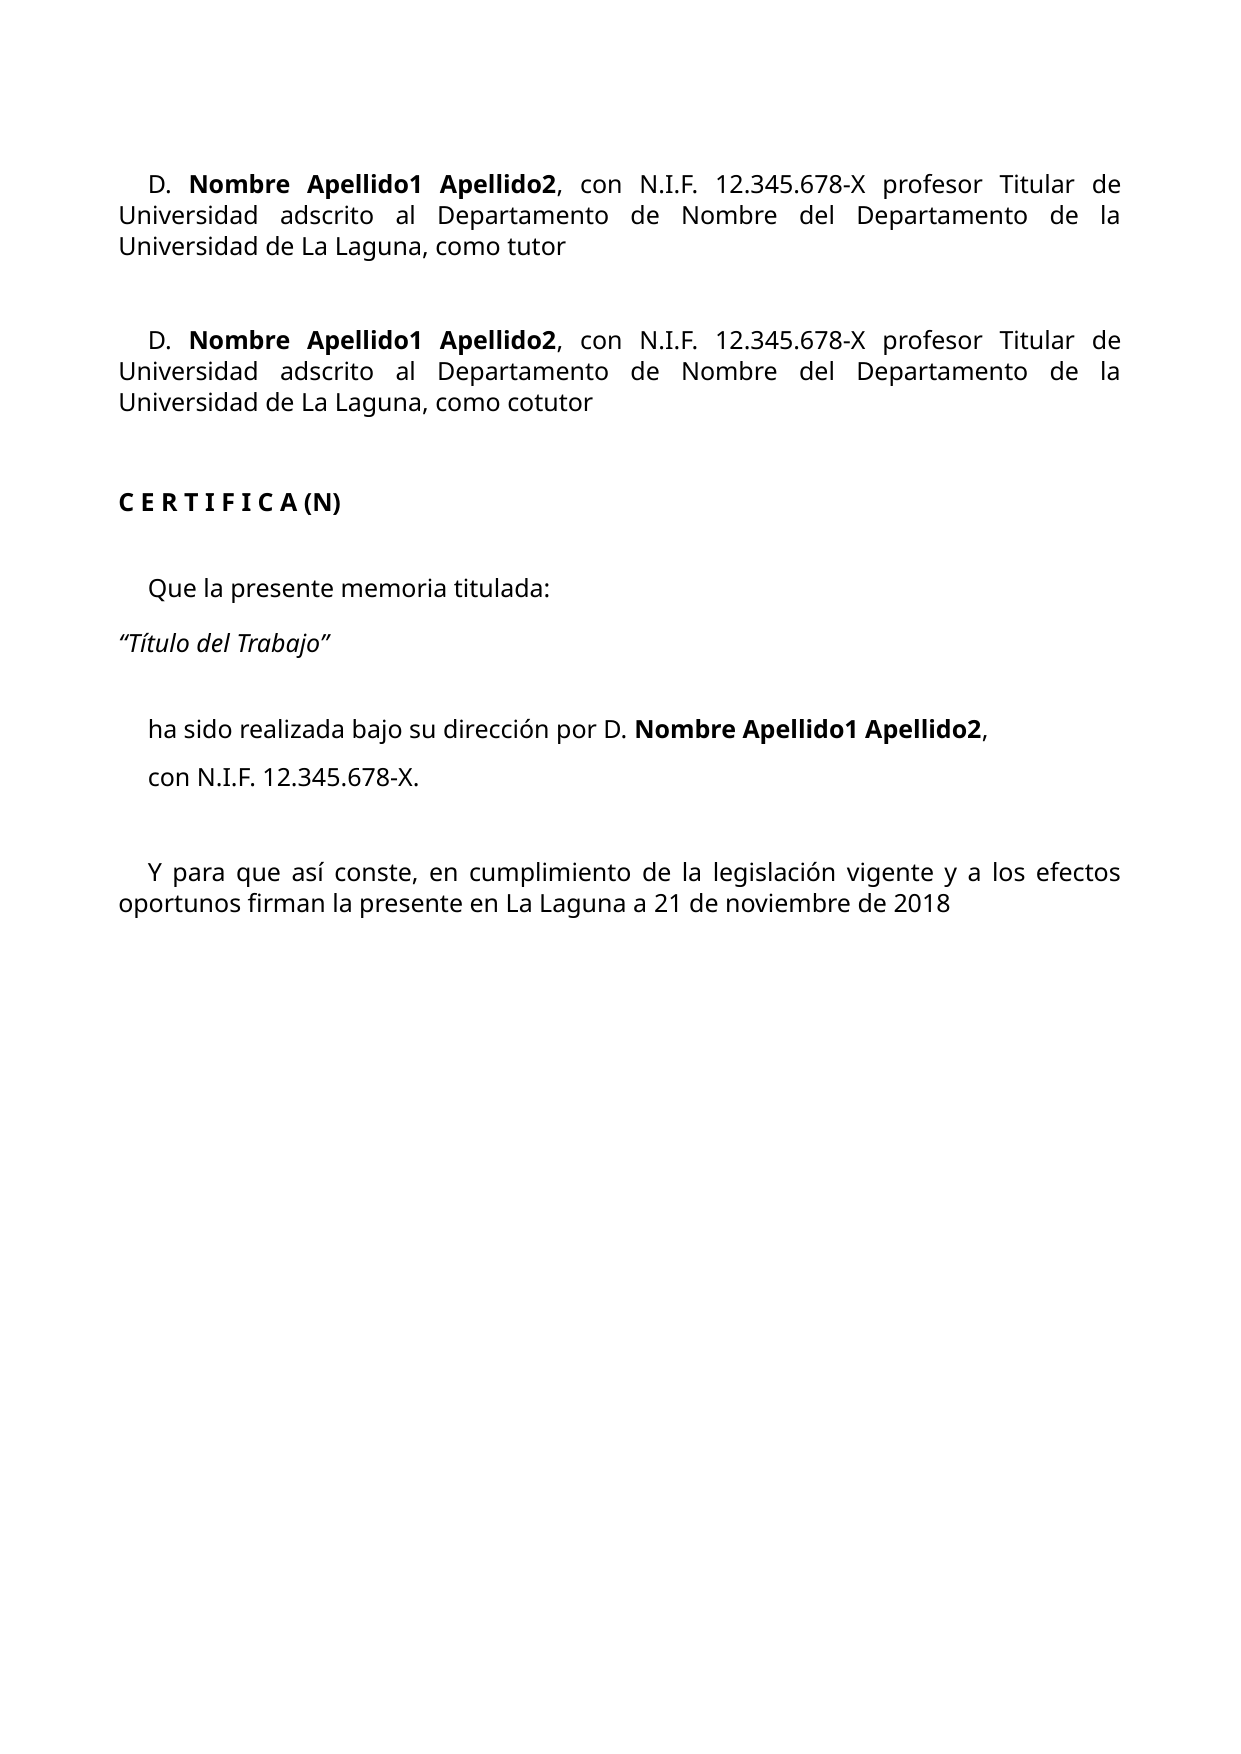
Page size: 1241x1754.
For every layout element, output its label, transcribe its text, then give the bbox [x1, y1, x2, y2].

text ha sido realizada bajo su dirección por D. Nombre Apellido1 Apellido2, [118, 711, 1122, 745]
text “Título del Trabajo” [118, 625, 1122, 659]
text D. Nombre Apellido1 Apellido2, con N.I.F. 12.345.678-X profesor Titular de Universidad adscrito al Departamento de Nombre del Departamento de la Universidad de La Laguna, como tutor [118, 167, 1122, 262]
text C E R T I F I C A (N) [118, 485, 1122, 519]
text con N.I.F. 12.345.678-X. [118, 760, 1122, 794]
text Que la presente memoria titulada: [118, 571, 1122, 605]
text Y para que así conste, en cumplimiento de la legislación vigente y a los efectos oportunos firman la presente en La Laguna a 21 de noviembre de 2018 [118, 854, 1122, 919]
text D. Nombre Apellido1 Apellido2, con N.I.F. 12.345.678-X profesor Titular de Universidad adscrito al Departamento de Nombre del Departamento de la Universidad de La Laguna, como cotutor [118, 323, 1122, 418]
